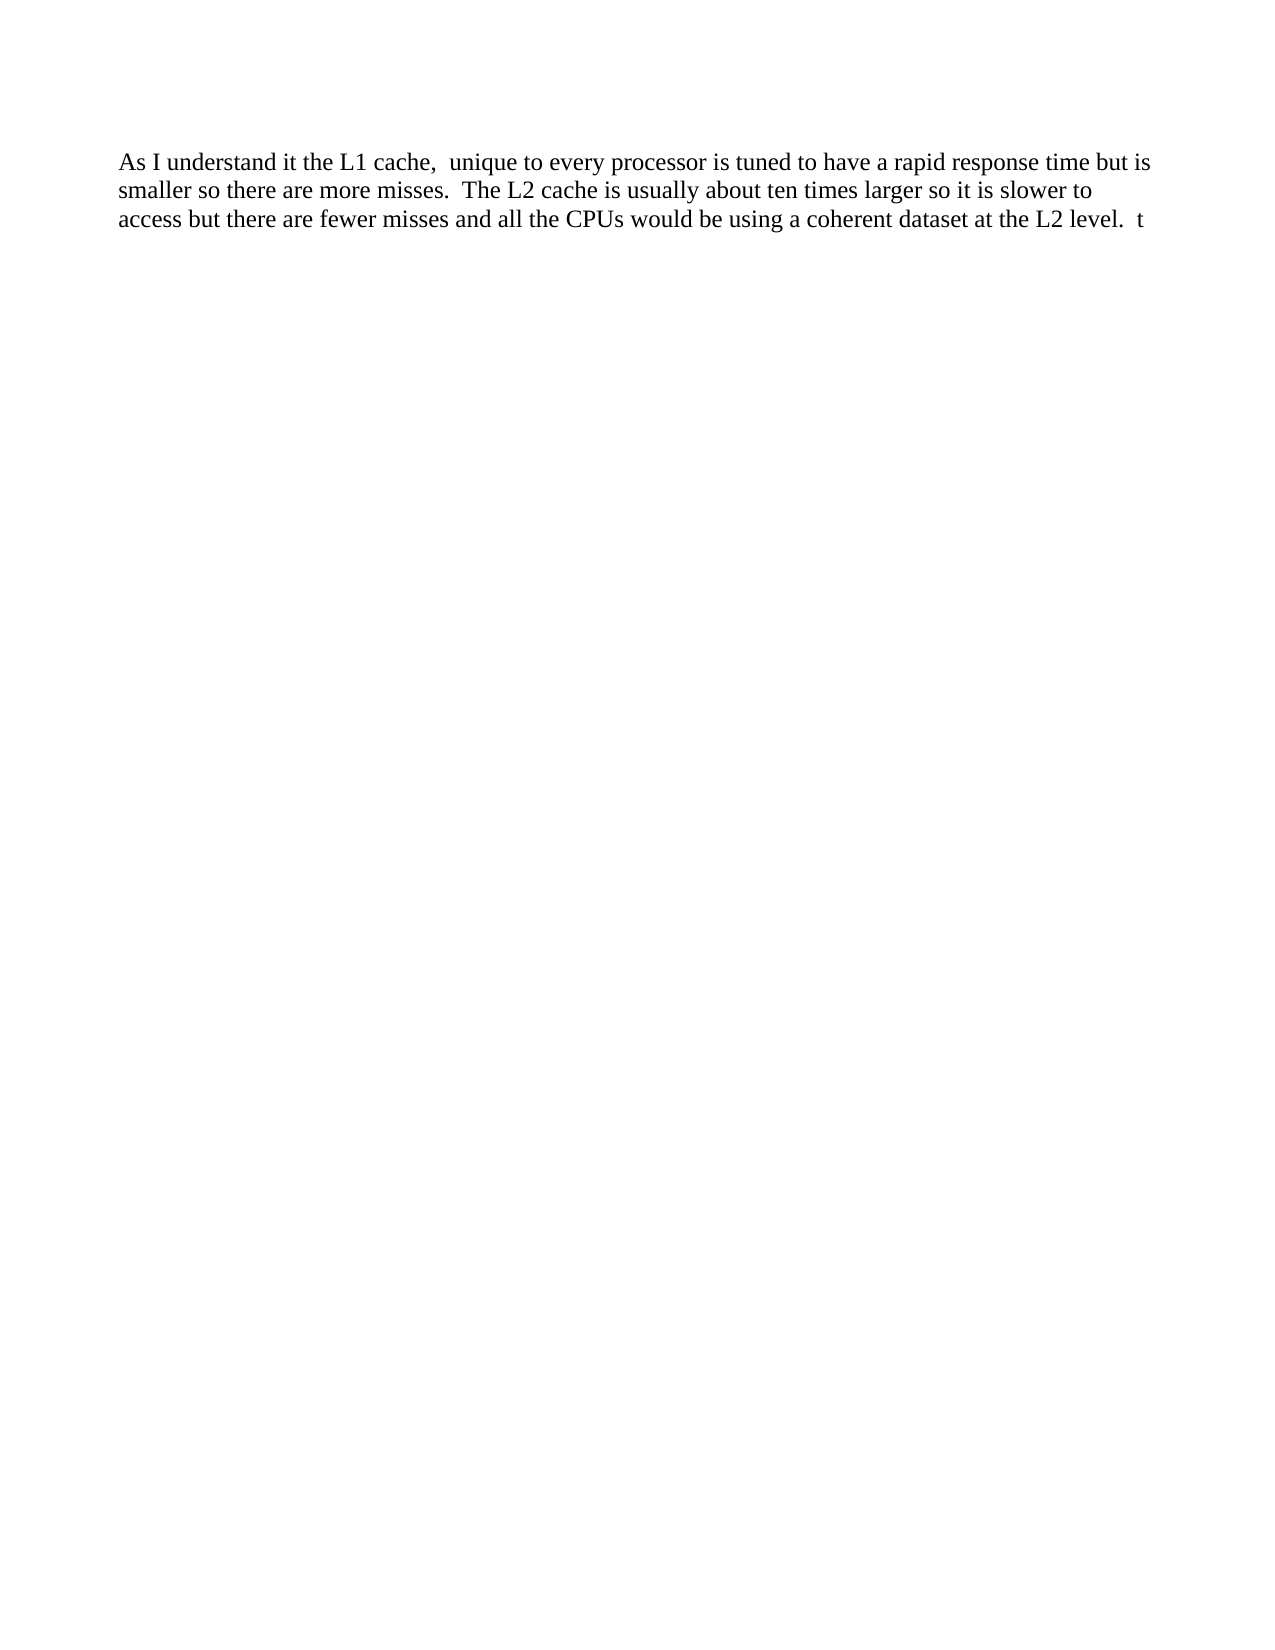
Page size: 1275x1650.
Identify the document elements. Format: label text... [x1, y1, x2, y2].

text As I understand it the L1 cache, unique to every processor is tuned to have a rapid response time but is smaller so there are more misses. The L2 cache is usually about ten times larger so it is slower to access but there are fewer misses and all the CPUs would be using a coherent dataset at the L2 level. t [118, 147, 1157, 233]
